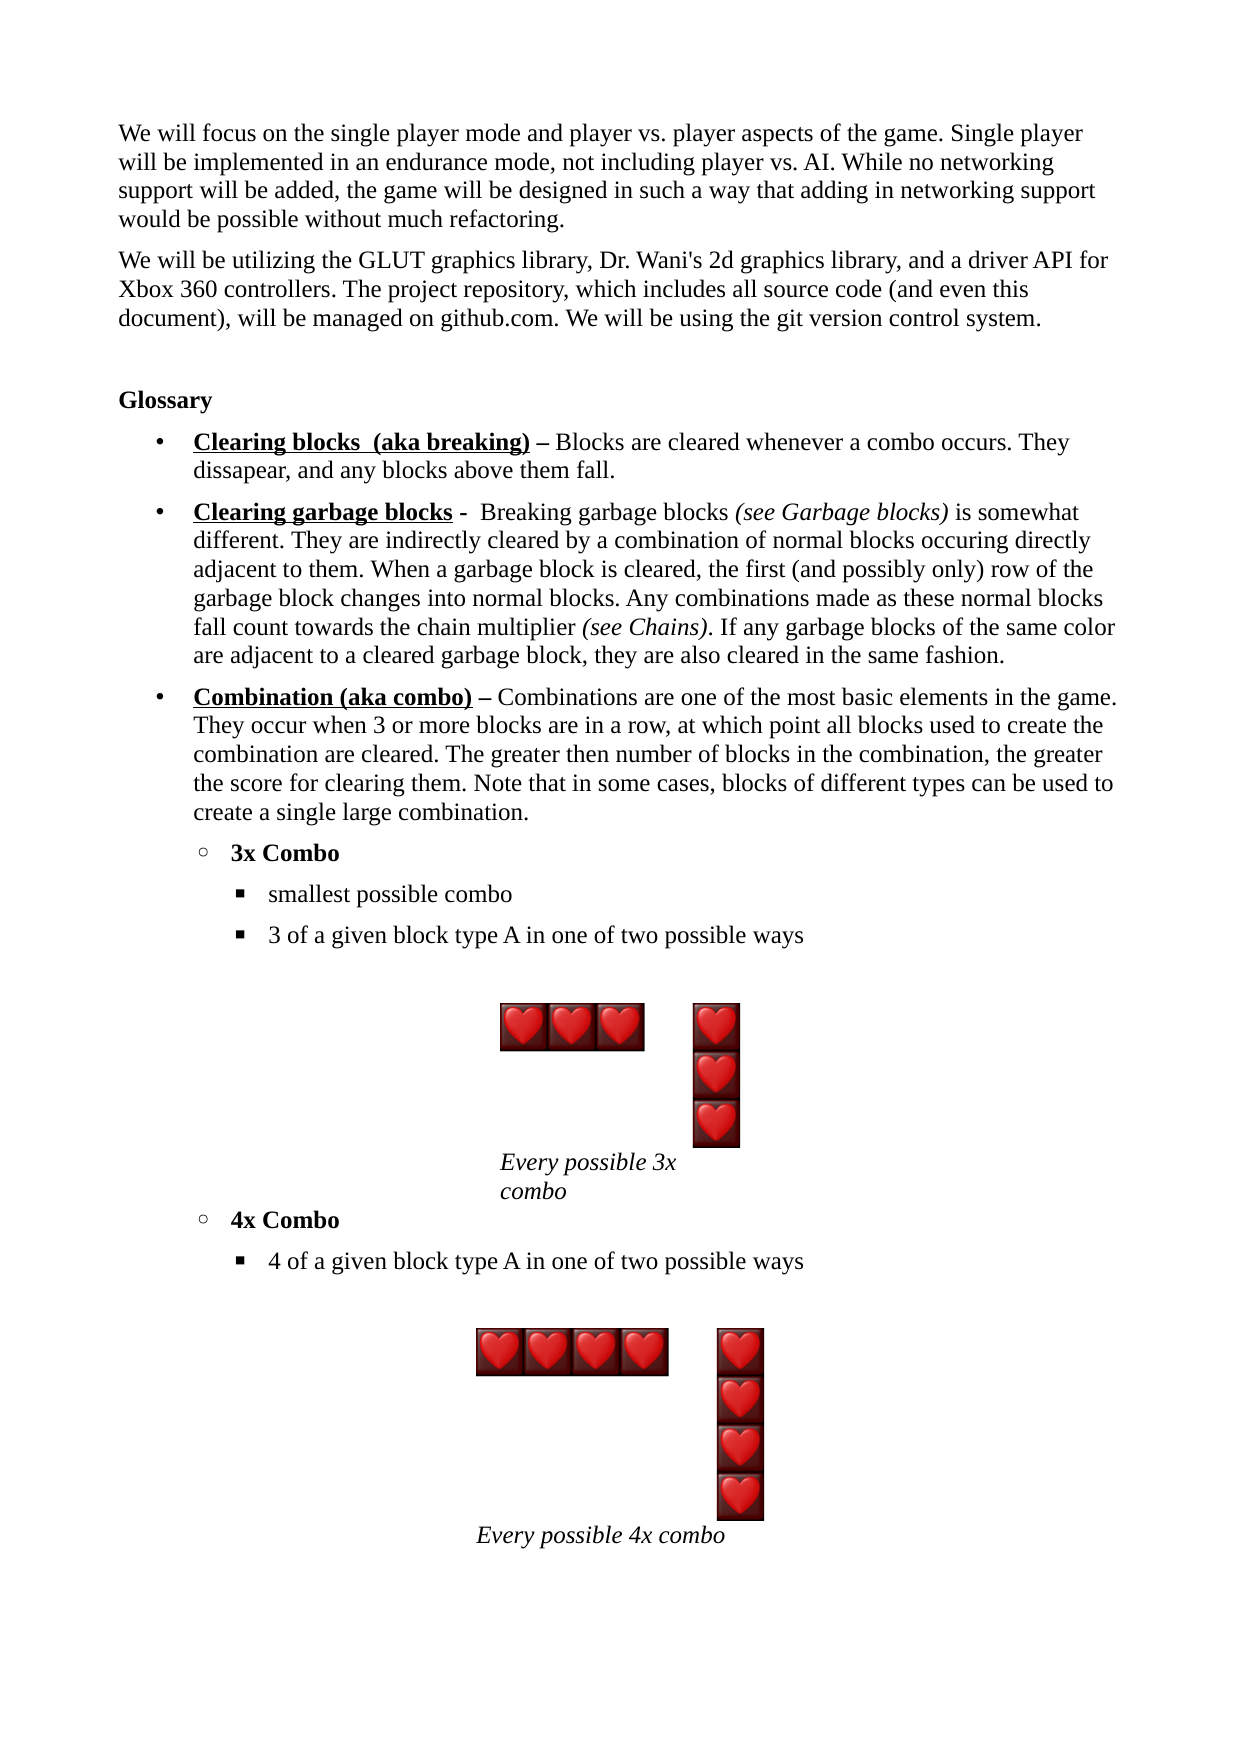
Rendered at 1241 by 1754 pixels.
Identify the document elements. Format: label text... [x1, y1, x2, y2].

list Every possible 4x combo [476, 1521, 764, 1549]
list Clearing blocks (aka breaking) – Blocks are cleared whenever a combo occurs. They dissapear, and any blocks above them fall. [156, 427, 1122, 484]
list 3 of a given block type A in one of two possible ways [231, 921, 1122, 978]
list Clearing garbage blocks - Breaking garbage blocks (see Garbage blocks) is somewhat different. They are indirectly cleared by a combination of normal blocks occuring directly adjacent to them. When a garbage block is cleared, the first (and possibly only) row of the garbage block changes into normal blocks. Any combinations made as these normal blocks fall count towards the chain multiplier (see Chains). If any garbage blocks of the same color are adjacent to a cleared garbage block, they are also cleared in the same fashion. [156, 497, 1122, 669]
list Every possible 3x combo [500, 1148, 740, 1205]
text We will focus on the single player mode and player vs. player aspects of the game. Single player will be implemented in an endurance mode, not including player vs. AI. While no networking support will be added, the game will be designed in such a way that adding in networking support would be possible without much refactoring. [118, 118, 1122, 233]
list 3x Combo [193, 838, 1122, 867]
list 4x Combo [193, 991, 1122, 1233]
list [476, 1316, 764, 1328]
text We will be utilizing the GLUT graphics library, Dr. Wani's 2d graphics library, and a driver API for Xbox 360 controllers. The project repository, which includes all source code (and even this document), will be managed on github.com. We will be using the git version control system. [118, 246, 1122, 332]
list 4 of a given block type A in one of two possible ways [231, 1246, 1122, 1303]
picture [476, 1328, 765, 1521]
list smallest possible combo [231, 879, 1122, 908]
text Glossary [118, 386, 1122, 414]
list Combination (aka combo) – Combinations are one of the most basic elements in the game. They occur when 3 or more blocks are in a row, at which point all blocks used to create the combination are cleared. The greater then number of blocks in the combination, the greater the score for clearing them. Note that in some cases, blocks of different types can be used to create a single large combination. [156, 682, 1122, 826]
picture [500, 1003, 741, 1148]
